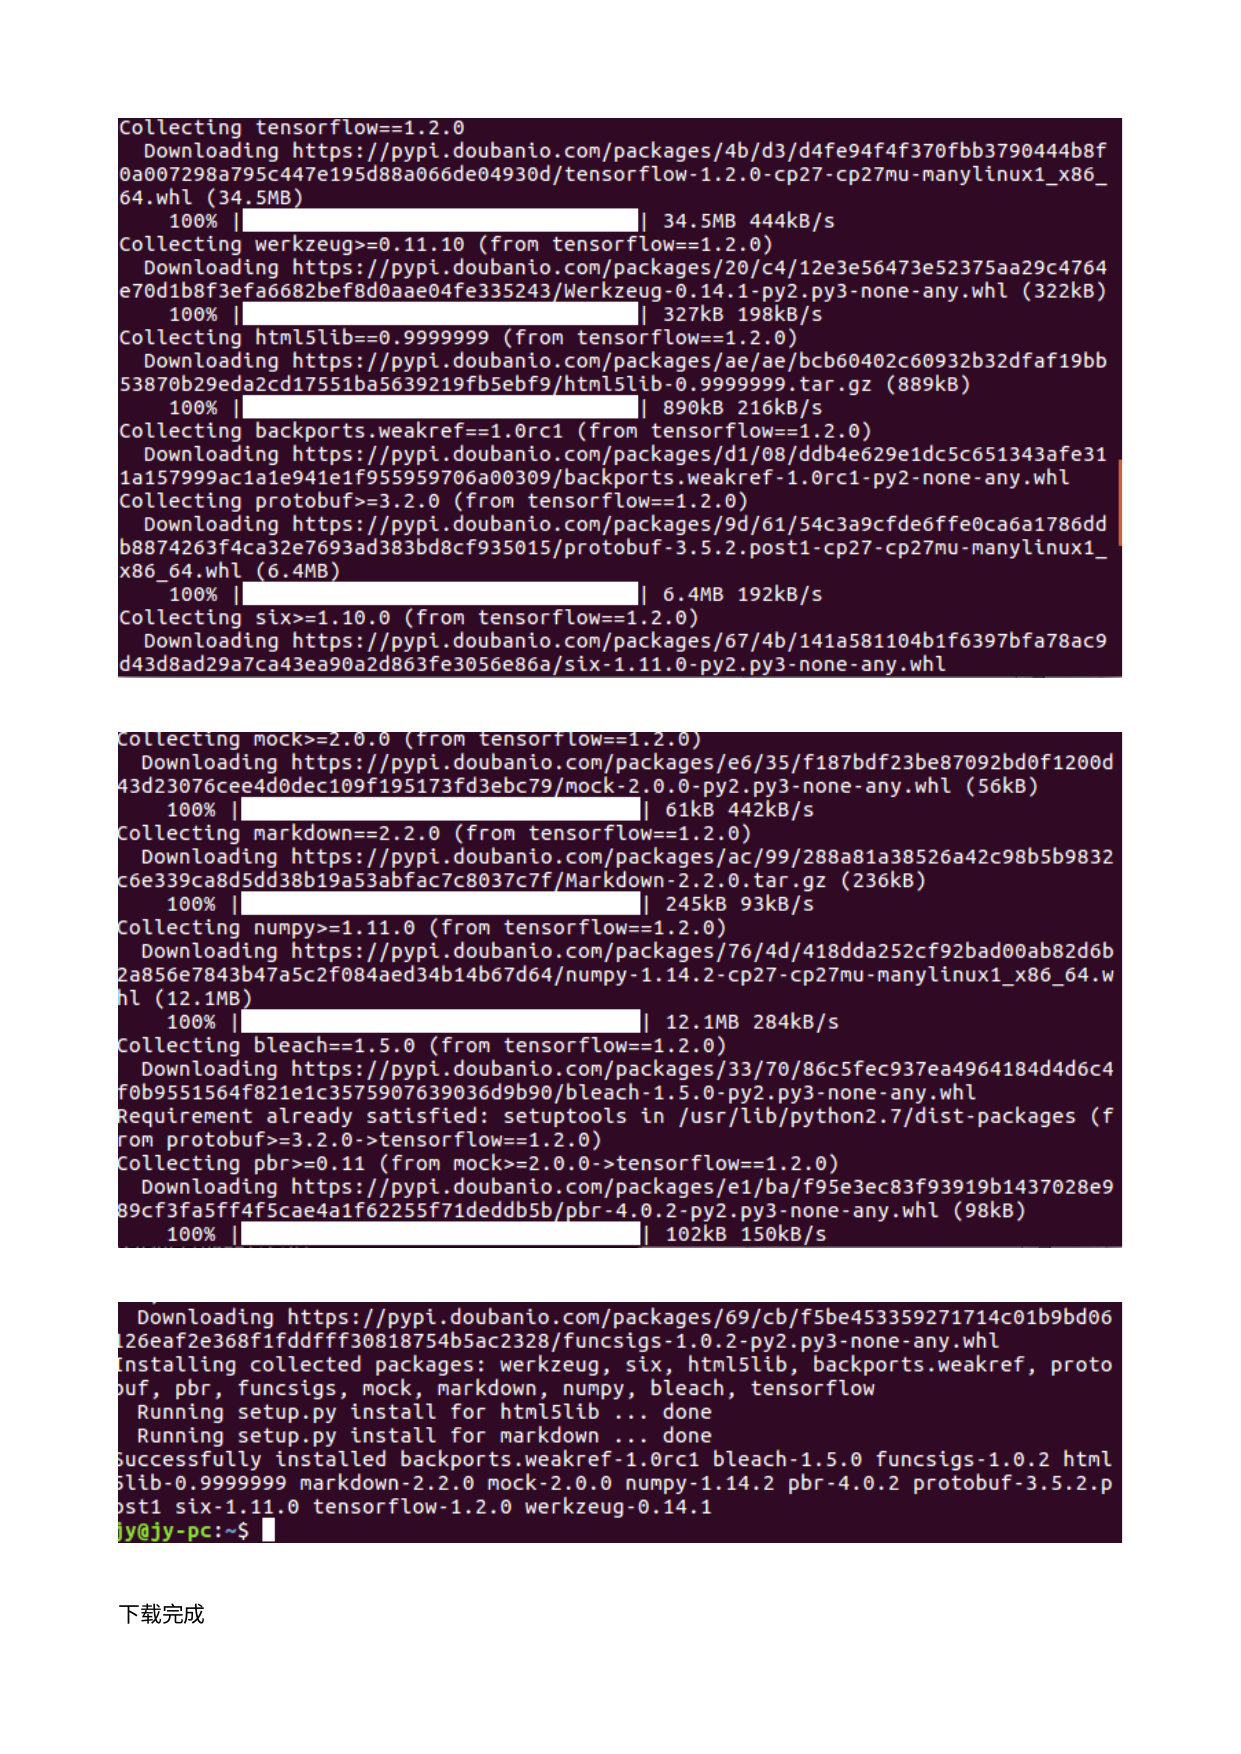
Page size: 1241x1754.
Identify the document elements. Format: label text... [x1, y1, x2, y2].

picture [118, 732, 1123, 1248]
text 下载完成 [118, 1597, 1122, 1629]
picture [118, 1302, 1123, 1543]
picture [118, 118, 1123, 678]
